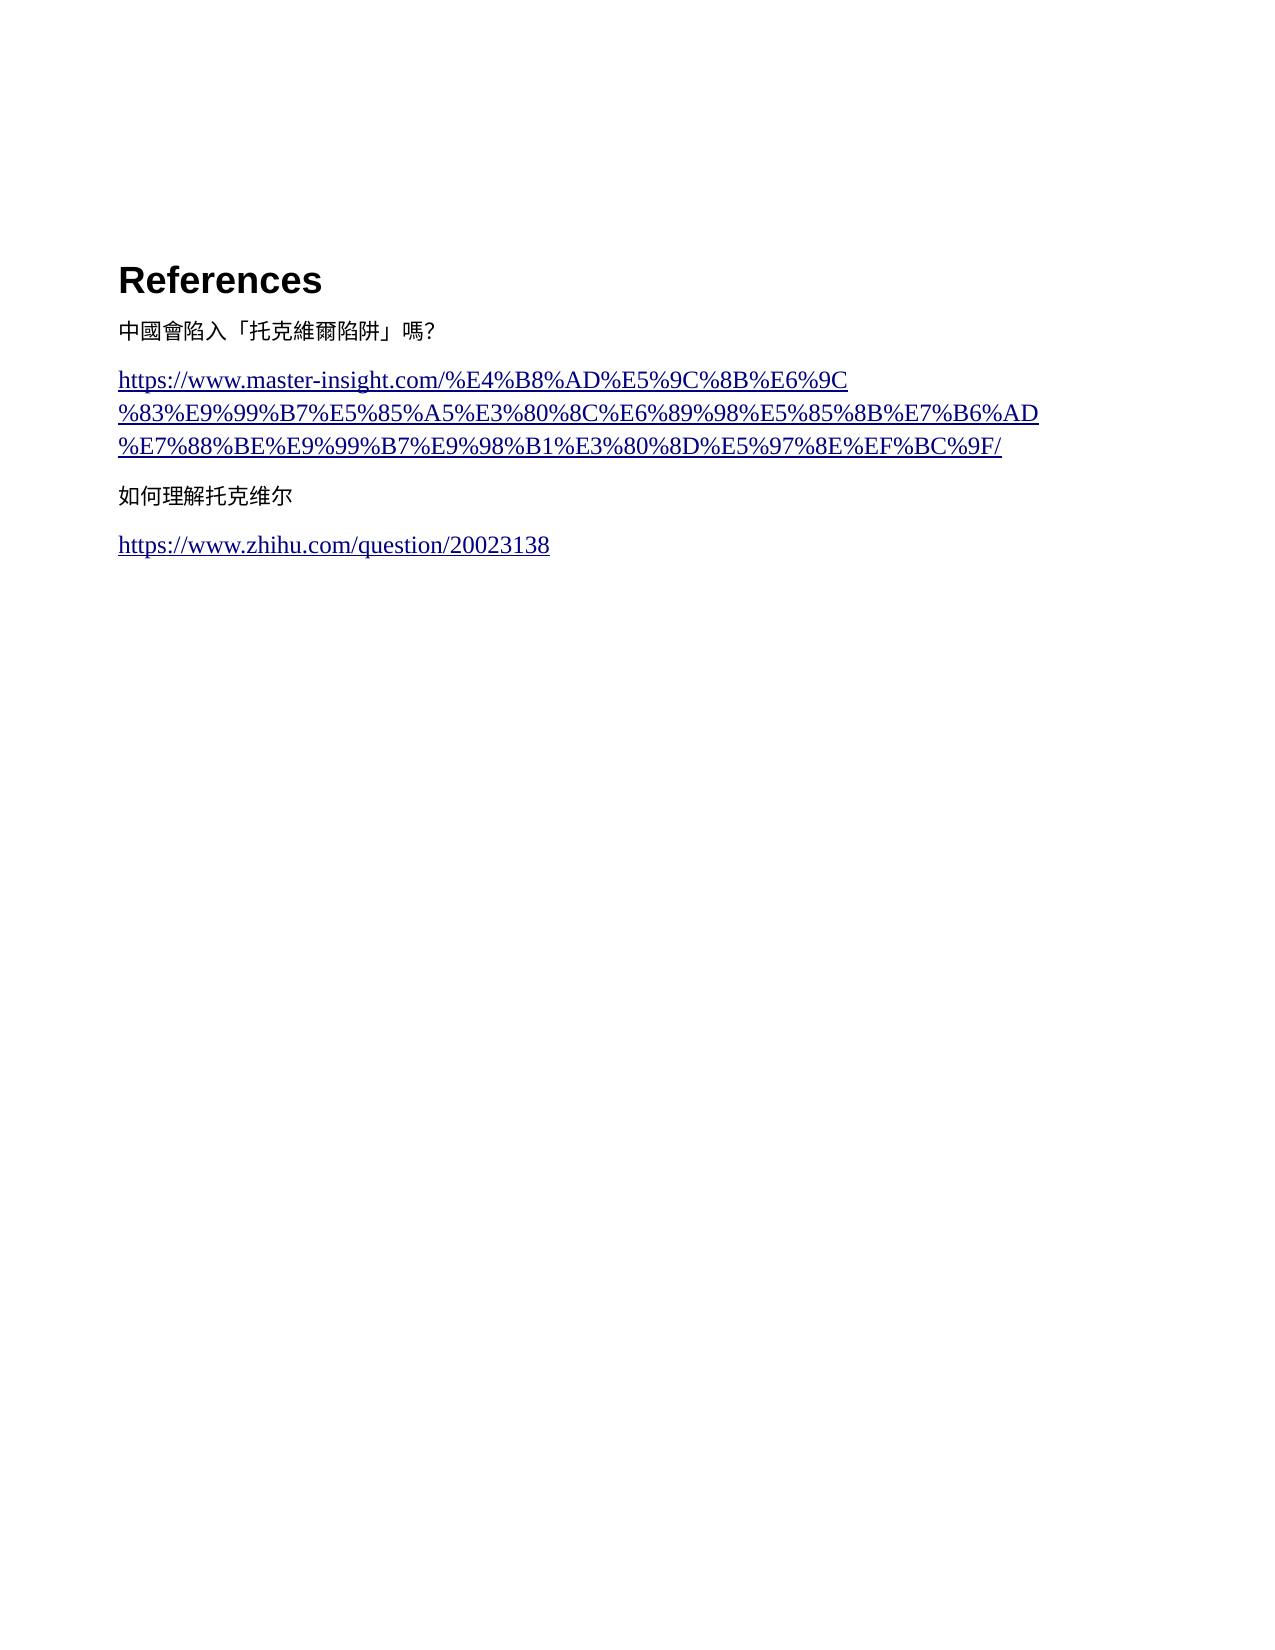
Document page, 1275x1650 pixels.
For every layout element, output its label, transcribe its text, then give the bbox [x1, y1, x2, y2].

text 中國會陷入「托克維爾陷阱」嗎？ [118, 314, 1157, 346]
subtitle References [118, 258, 1157, 302]
text 如何理解托克维尔 [118, 479, 1157, 511]
text https://www.zhihu.com/question/20023138 [118, 530, 1157, 558]
text https://www.master-insight.com/%E4%B8%AD%E5%9C%8B%E6%9C%83%E9%99%B7%E5%85%A5%E3%80%8C%E6%89%98%E5%85%8B%E7%B6%AD%E7%88%BE%E9%99%B7%E9%98%B1%E3%80%8D%E5%97%8E%EF%BC%9F/ [118, 365, 1157, 460]
